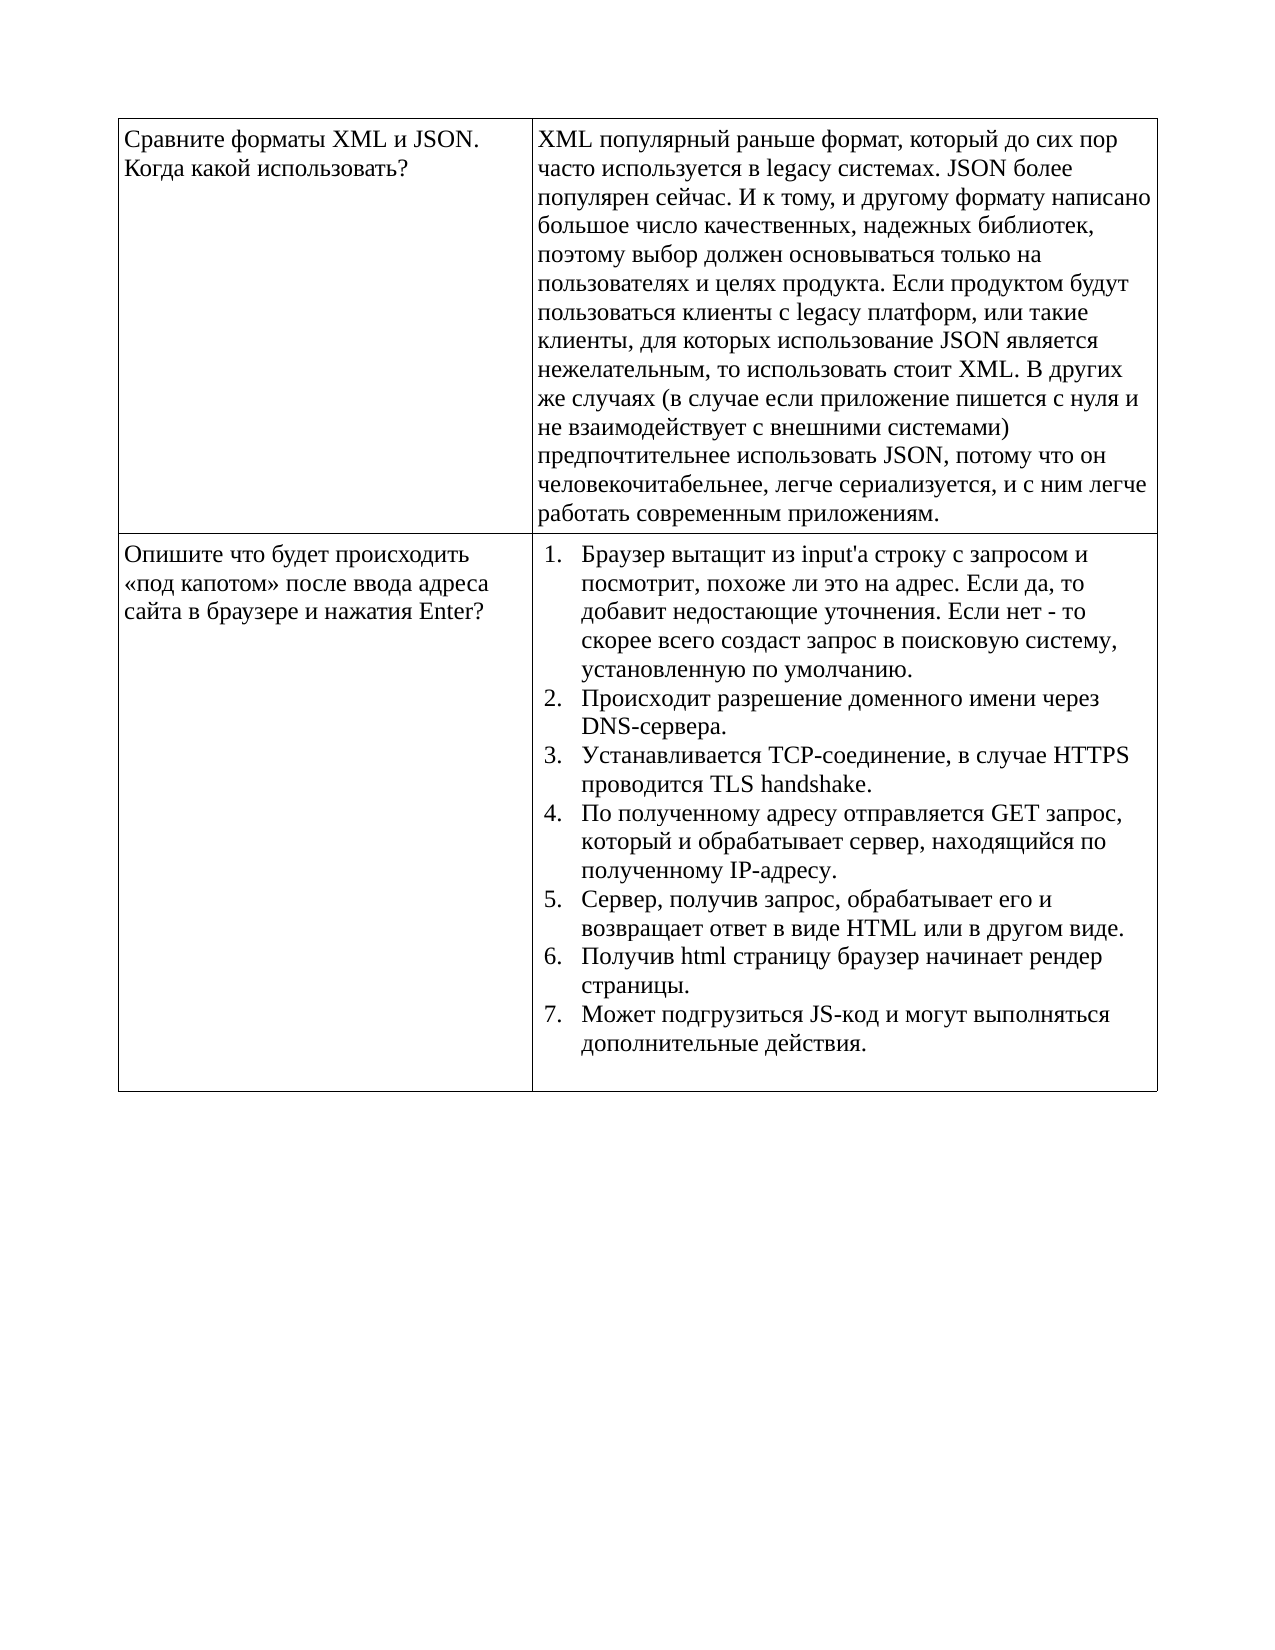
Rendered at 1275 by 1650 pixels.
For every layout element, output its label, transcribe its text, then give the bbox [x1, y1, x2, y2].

table_cell Браузер вытащит из input'а строку с запросом и посмотрит, похоже ли это на адрес. Если да, то добавит недостающие уточнения. Если нет - то скорее всего создаст запрос в поисковую систему, установленную по умолчанию. Происходит разрешение доменного имени через DNS-сервера. Устанавливается TCP-соединение, в случае HTTPS проводится TLS handshake. По полученному адресу отправляется GET запрос, который и обрабатывает сервер, находящийся по полученному IP-адресу. Сервер, получив запрос, обрабатывает его и возвращает ответ в виде HTML или в другом виде. Получив html страницу браузер начинает рендер страницы. Может подгрузиться JS-код и могут выполняться дополнительные действия. [533, 534, 1157, 1091]
table_cell XML популярный раньше формат, который до сих пор часто используется в legacy системах. JSON более популярен сейчас. И к тому, и другому формату написано большое число качественных, надежных библиотек, поэтому выбор должен основываться только на пользователях и целях продукта. Если продуктом будут пользоваться клиенты с legacy платформ, или такие клиенты, для которых использование JSON является нежелательным, то использовать стоит XML. В других же случаях (в случае если приложение пишется с нуля и не взаимодействует с внешними системами) предпочтительнее использовать JSON, потому что он человекочитабельнее, легче сериализуется, и с ним легче работать современным приложениям. [533, 119, 1157, 533]
table_cell Сравните форматы XML и JSON. Когда какой использовать? [119, 119, 532, 533]
table_cell Опишите что будет происходить «под капотом» после ввода адреса сайта в браузере и нажатия Enter? [119, 534, 532, 1091]
